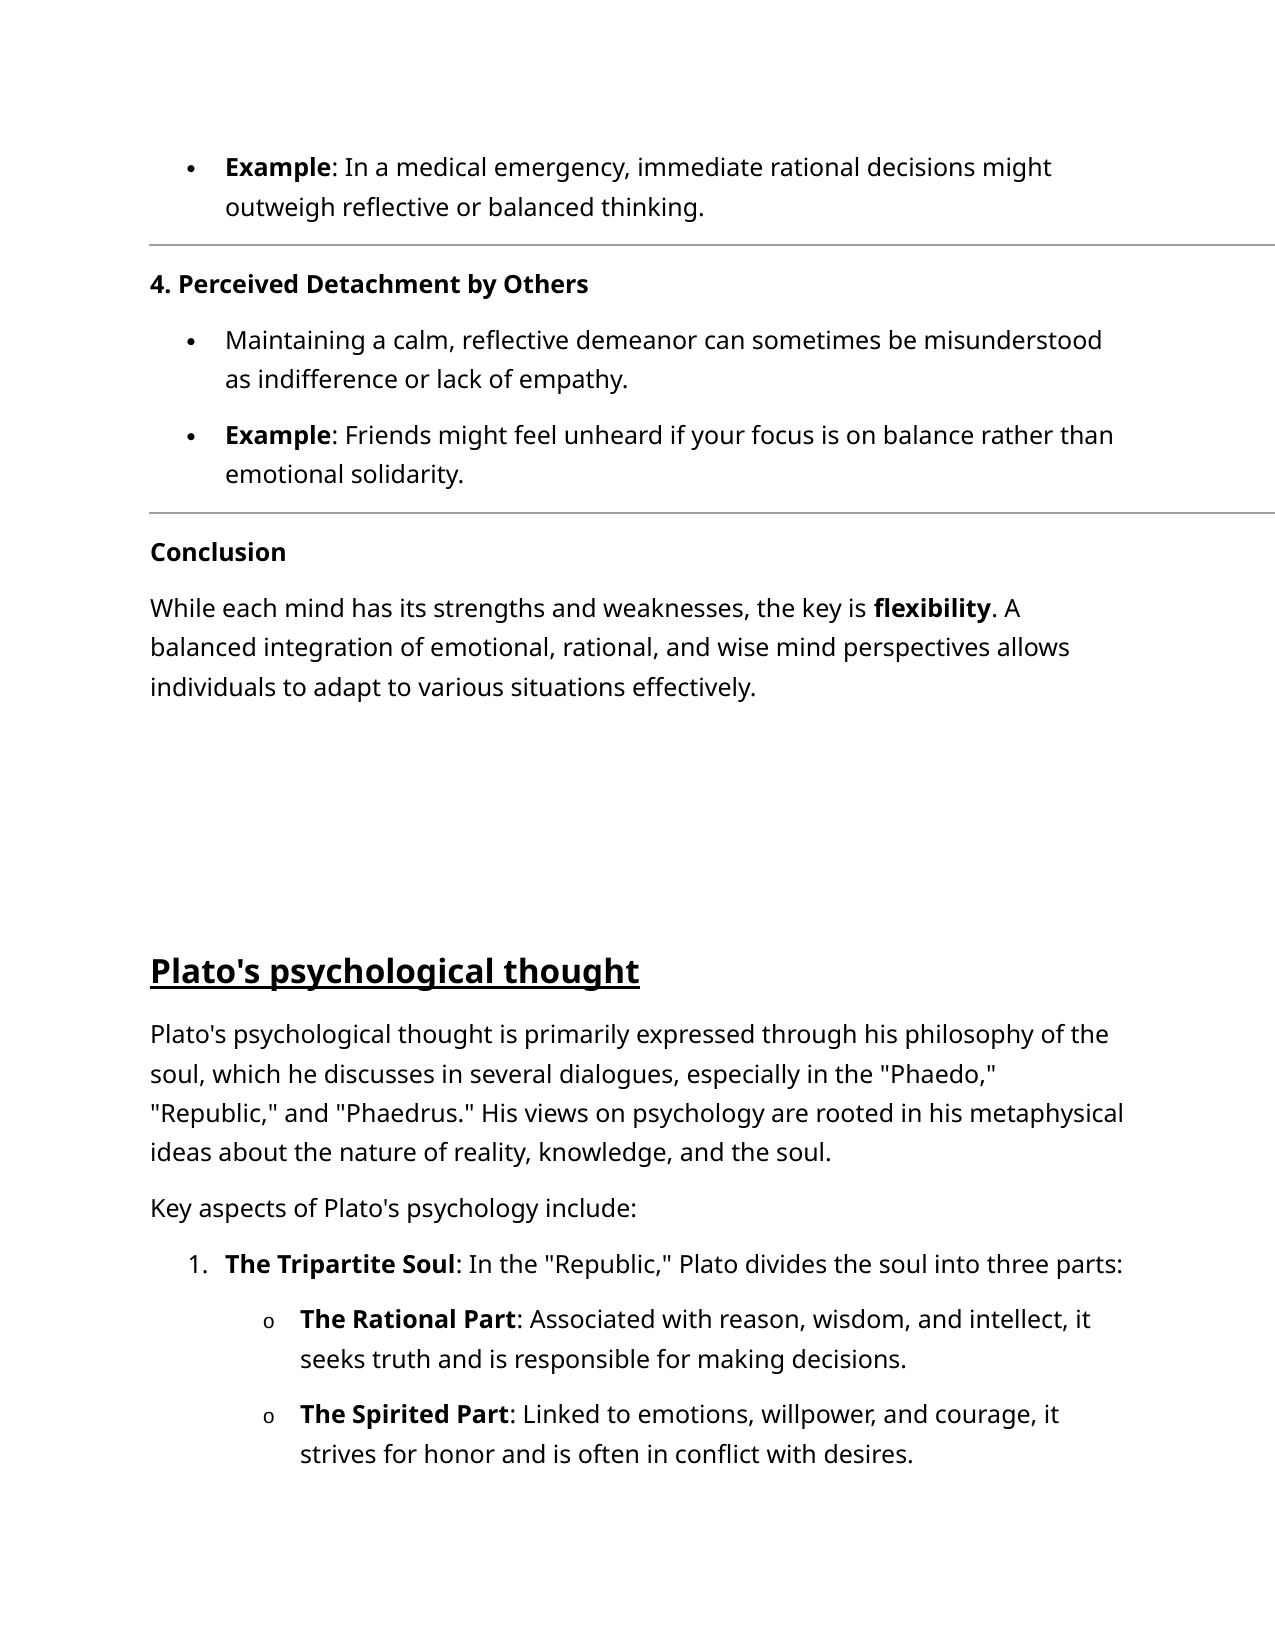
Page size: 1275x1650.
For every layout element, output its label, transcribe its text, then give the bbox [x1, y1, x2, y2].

text While each mind has its strengths and weaknesses, the key is flexibility. A balanced integration of emotional, rational, and wise mind perspectives allows individuals to adapt to various situations effectively. [150, 591, 1125, 703]
list Example: In a medical emergency, immediate rational decisions might outweigh reflective or balanced thinking. [187, 150, 1125, 223]
text Key aspects of Plato's psychology include: [150, 1191, 1125, 1224]
text Conclusion [150, 535, 1125, 569]
list Maintaining a calm, reflective demeanor can sometimes be misunderstood as indifference or lack of empathy. [187, 323, 1125, 396]
list Example: Friends might feel unheard if your focus is on balance rather than emotional solidarity. [187, 418, 1125, 491]
list The Rational Part: Associated with reason, wisdom, and intellect, it seeks truth and is responsible for making decisions. [262, 1302, 1125, 1375]
text 4. Perceived Detachment by Others [150, 267, 1125, 301]
text Plato's psychological thought [150, 948, 1125, 994]
list The Spirited Part: Linked to emotions, willpower, and courage, it strives for honor and is often in conflict with desires. [262, 1397, 1125, 1470]
text Plato's psychological thought is primarily expressed through his philosophy of the soul, which he discusses in several dialogues, especially in the "Phaedo," "Republic," and "Phaedrus." His views on psychology are rooted in his metaphysical ideas about the nature of reality, knowledge, and the soul. [150, 1017, 1125, 1169]
list The Tripartite Soul: In the "Republic," Plato divides the soul into three parts: [187, 1246, 1125, 1280]
